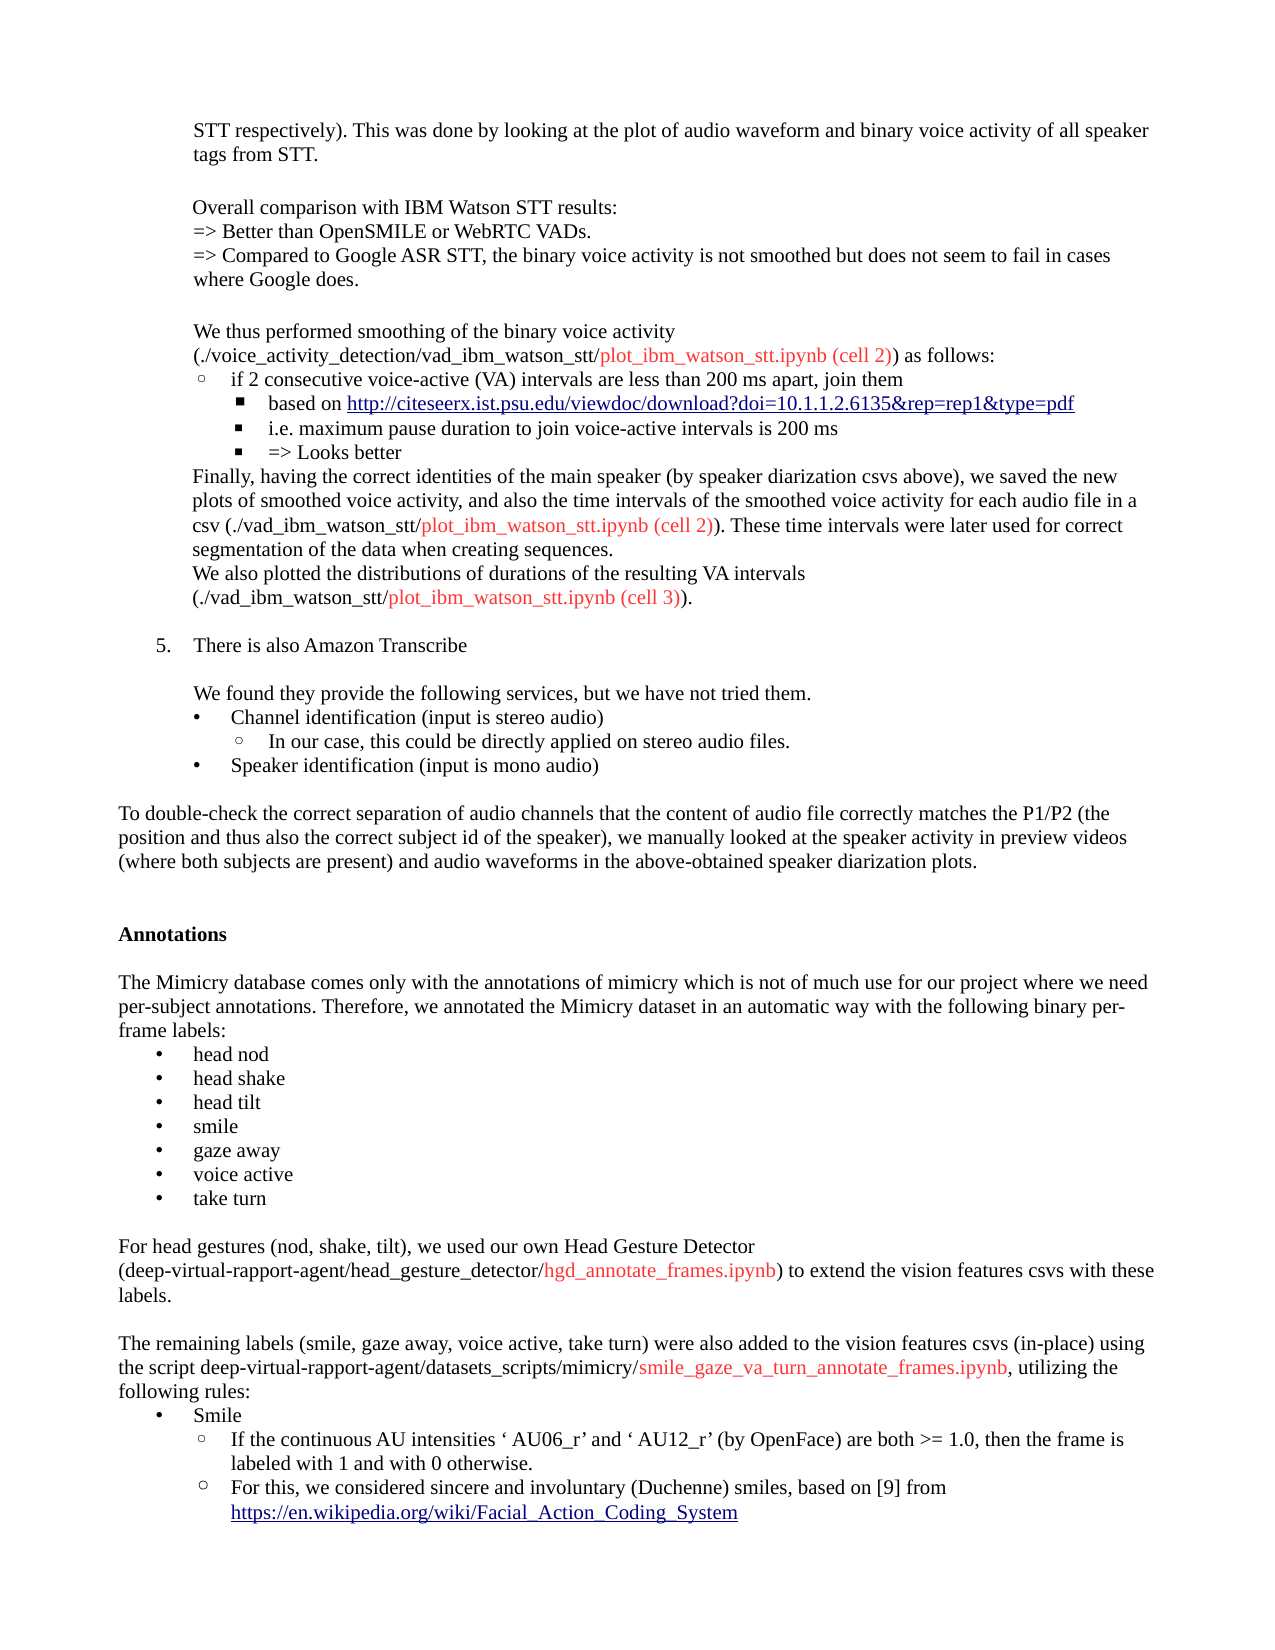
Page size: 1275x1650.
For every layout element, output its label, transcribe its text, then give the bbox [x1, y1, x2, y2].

text The Mimicry database comes only with the annotations of mimicry which is not of much use for our project where we need per-subject annotations. Therefore, we annotated the Mimicry dataset in an automatic way with the following binary per-frame labels: [118, 970, 1157, 1042]
list take turn [156, 1186, 1157, 1210]
list We thus performed smoothing of the binary voice activity (./voice_activity_detection/vad_ibm_watson_stt/plot_ibm_watson_stt.ipynb (cell 2)) as follows: [156, 319, 1157, 367]
list based on http://citeseerx.ist.psu.edu/viewdoc/download?doi=10.1.1.2.6135&rep=rep1&type=pdf [231, 391, 1157, 416]
list i.e. maximum pause duration to join voice-active intervals is 200 ms [231, 416, 1157, 440]
list If the continuous AU intensities ‘ AU06_r’ and ‘ AU12_r’ (by OpenFace) are both >= 1.0, then the frame is labeled with 1 and with 0 otherwise. [193, 1427, 1157, 1475]
list => Compared to Google ASR STT, the binary voice activity is not smoothed but does not seem to fail in cases where Google does. [156, 243, 1157, 291]
text We also plotted the distributions of durations of the resulting VA intervals (./vad_ibm_watson_stt/plot_ibm_watson_stt.ipynb (cell 3)). [192, 561, 1157, 609]
text For head gestures (nod, shake, tilt), we used our own Head Gesture Detector (deep-virtual-rapport-agent/head_gesture_detector/hgd_annotate_frames.ipynb) to extend the vision features csvs with these labels. [118, 1234, 1157, 1307]
list => Looks better [231, 440, 1157, 464]
list There is also Amazon Transcribe [156, 633, 1157, 657]
list Channel identification (input is stereo audio) [193, 705, 1157, 729]
list In our case, this could be directly applied on stereo audio files. [231, 729, 1157, 753]
text The remaining labels (smile, gaze away, voice active, take turn) were also added to the vision features csvs (in-place) using the script deep-virtual-rapport-agent/datasets_scripts/mimicry/smile_gaze_va_turn_annotate_frames.ipynb, utilizing the following rules: [118, 1331, 1157, 1403]
text Finally, having the correct identities of the main speaker (by speaker diarization csvs above), we saved the new plots of smoothed voice activity, and also the time intervals of the smoothed voice activity for each audio file in a csv (./vad_ibm_watson_stt/plot_ibm_watson_stt.ipynb (cell 2)). These time intervals were later used for correct segmentation of the data when creating sequences. [192, 464, 1157, 561]
list => Better than OpenSMILE or WebRTC VADs. [156, 219, 1157, 243]
list For this, we considered sincere and involuntary (Duchenne) smiles, based on [9] from https://en.wikipedia.org/wiki/Facial_Action_Coding_System [193, 1475, 1157, 1524]
list head tilt [156, 1090, 1157, 1114]
list Speaker identification (input is mono audio) [193, 753, 1157, 777]
list voice active [156, 1162, 1157, 1186]
list head shake [156, 1066, 1157, 1090]
text To double-check the correct separation of audio channels that the content of audio file correctly matches the P1/P2 (the position and thus also the correct subject id of the speaker), we manually looked at the speaker activity in preview videos (where both subjects are present) and audio waveforms in the above-obtained speaker diarization plots. [118, 801, 1157, 873]
list Smile [156, 1403, 1157, 1427]
text Annotations [118, 922, 1157, 946]
list head nod [156, 1042, 1157, 1066]
list smile [156, 1114, 1157, 1138]
list gaze away [156, 1138, 1157, 1162]
list STT respectively). This was done by looking at the plot of audio waveform and binary voice activity of all speaker tags from STT. [156, 118, 1157, 166]
text Overall comparison with IBM Watson STT results: [118, 194, 1157, 219]
list if 2 consecutive voice-active (VA) intervals are less than 200 ms apart, join them [193, 367, 1157, 391]
list We found they provide the following services, but we have not tried them. [156, 681, 1157, 705]
